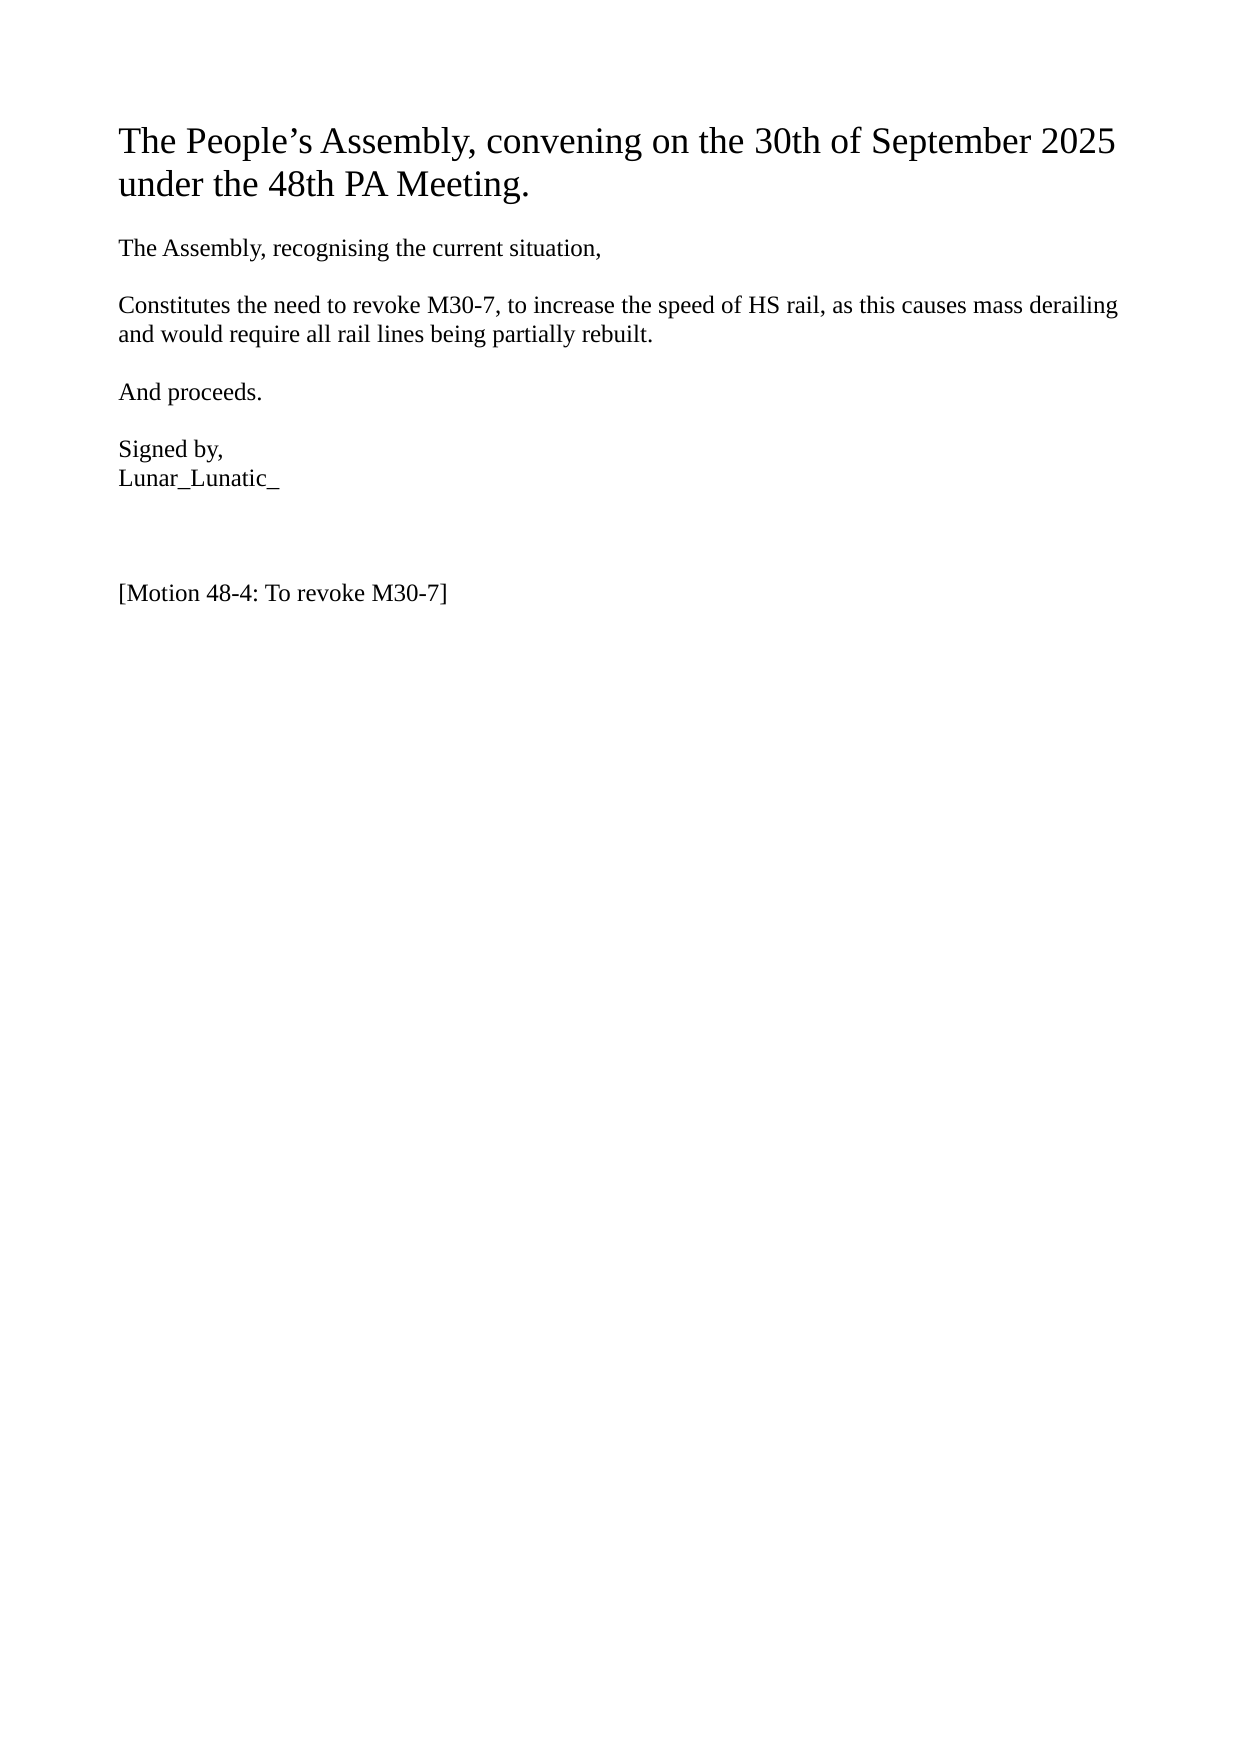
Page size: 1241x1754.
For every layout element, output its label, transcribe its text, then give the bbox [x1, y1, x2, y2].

text The People’s Assembly, convening on the 30th of September 2025 under the 48th PA Meeting. [118, 118, 1122, 204]
text Signed by, [118, 434, 1122, 463]
text The Assembly, recognising the current situation, [118, 233, 1122, 262]
text Lunar_Lunatic_ [118, 463, 1122, 492]
text [Motion 48-4: To revoke M30-7] [118, 578, 1122, 607]
text And proceeds. [118, 377, 1122, 406]
text Constitutes the need to revoke M30-7, to increase the speed of HS rail, as this causes mass derailing and would require all rail lines being partially rebuilt. [118, 291, 1122, 348]
